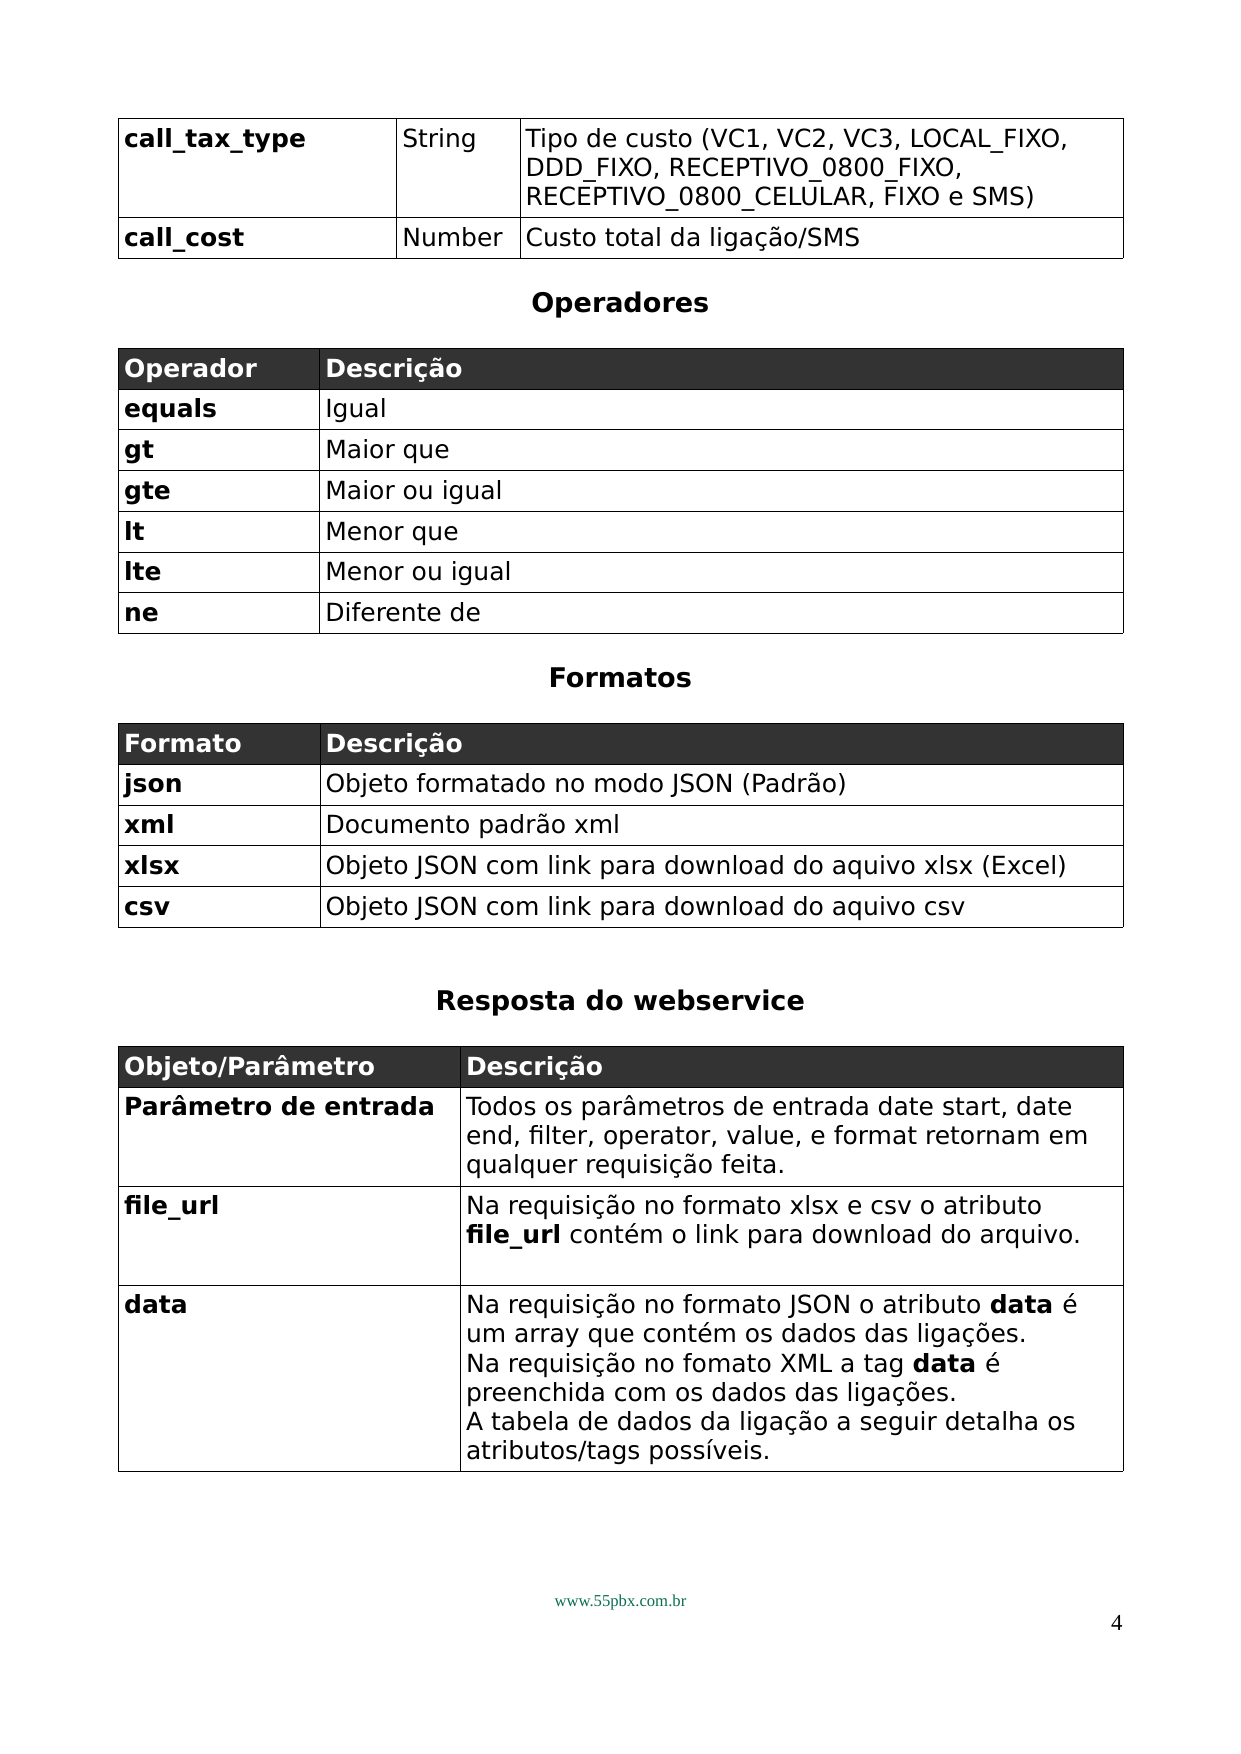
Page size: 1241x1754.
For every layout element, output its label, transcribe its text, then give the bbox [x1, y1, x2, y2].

table_cell call_cost [119, 218, 396, 258]
table_cell csv [119, 887, 320, 927]
table_cell equals [119, 390, 319, 429]
table_header Formato [119, 724, 320, 764]
table_cell Maior ou igual [320, 471, 1123, 511]
table_cell Objeto formatado no modo JSON (Padrão) [321, 765, 1123, 804]
table_cell xlsx [119, 846, 320, 886]
table_cell Igual [320, 390, 1123, 429]
table_cell String [397, 119, 520, 217]
table_cell Documento padrão xml [321, 806, 1123, 845]
table_cell file_url [119, 1187, 460, 1285]
text Resposta do webservice [118, 985, 1122, 1017]
table_cell Parâmetro de entrada [119, 1088, 460, 1186]
table_cell Custo total da ligação/SMS [521, 218, 1123, 258]
table_cell lte [119, 553, 319, 592]
table_cell Todos os parâmetros de entrada date start, date end, filter, operator, value, e format retornam em qualquer requisição feita. [461, 1088, 1123, 1186]
table_cell Objeto JSON com link para download do aquivo csv [321, 887, 1123, 927]
text Operadores [118, 287, 1122, 319]
table_cell Menor que [320, 512, 1123, 552]
table_cell Na requisição no formato xlsx e csv o atributo file_url contém o link para download do arquivo. [461, 1187, 1123, 1285]
text Formatos [118, 662, 1122, 694]
table_cell xml [119, 806, 320, 845]
table_header Objeto/Parâmetro [119, 1047, 460, 1087]
table_cell gt [119, 430, 319, 470]
table_cell ne [119, 593, 319, 633]
table_cell Diferente de [320, 593, 1123, 633]
table_cell lt [119, 512, 319, 552]
table_header Descrição [461, 1047, 1123, 1087]
table_header Descrição [320, 349, 1123, 389]
table_header Operador [119, 349, 319, 389]
table_cell Maior que [320, 430, 1123, 470]
table_cell Tipo de custo (VC1, VC2, VC3, LOCAL_FIXO, DDD_FIXO, RECEPTIVO_0800_FIXO, RECEPTIVO_0800_CELULAR, FIXO e SMS) [521, 119, 1123, 217]
table_cell Na requisição no formato JSON o atributo data é um array que contém os dados das ligações. Na requisição no fomato XML a tag data é preenchida com os dados das ligações. A tabela de dados da ligação a seguir detalha os atributos/tags possíveis. [461, 1286, 1123, 1471]
table_cell call_tax_type [119, 119, 396, 217]
table_cell Menor ou igual [320, 553, 1123, 592]
table_cell Objeto JSON com link para download do aquivo xlsx (Excel) [321, 846, 1123, 886]
table_cell Number [397, 218, 520, 258]
table_cell json [119, 765, 320, 804]
table_cell gte [119, 471, 319, 511]
table_cell data [119, 1286, 460, 1471]
table_header Descrição [321, 724, 1123, 764]
